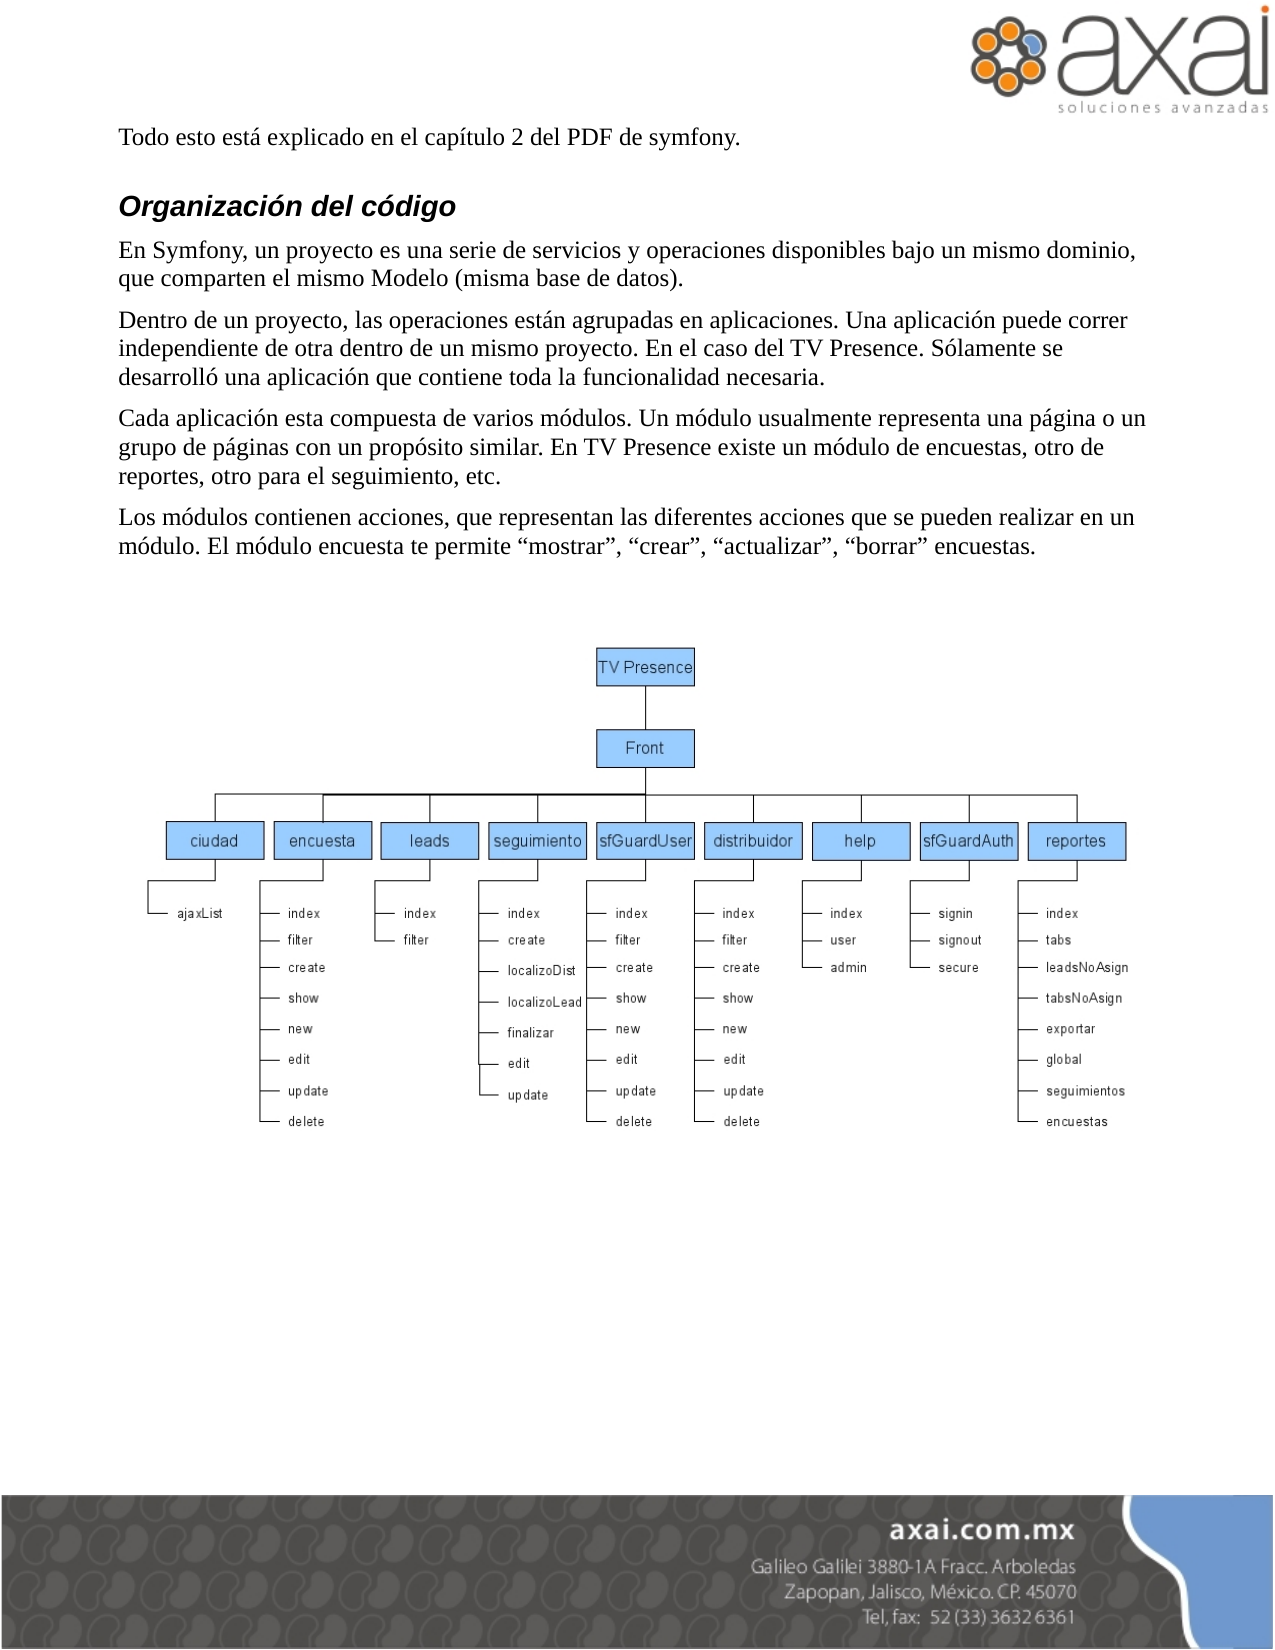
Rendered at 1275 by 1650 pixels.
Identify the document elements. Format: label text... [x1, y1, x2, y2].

picture [118, 617, 1157, 1171]
picture [968, 1, 1274, 118]
text En Symfony, un proyecto es una serie de servicios y operaciones disponibles bajo un mismo dominio, que comparten el mismo Modelo (misma base de datos). [118, 235, 1157, 292]
text Los módulos contienen acciones, que representan las diferentes acciones que se pueden realizar en un módulo. El módulo encuesta te permite “mostrar”, “crear”, “actualizar”, “borrar” encuestas. [118, 502, 1157, 560]
text Dentro de un proyecto, las operaciones están agrupadas en aplicaciones. Una aplicación puede correr independiente de otra dentro de un mismo proyecto. En el caso del TV Presence. Sólamente se desarrolló una aplicación que contiene toda la funcionalidad necesaria. [118, 305, 1157, 391]
text Todo esto está explicado en el capítulo 2 del PDF de symfony. [118, 122, 1157, 151]
picture [1, 1495, 1273, 1649]
subtitle Organización del código [118, 189, 1157, 222]
text Cada aplicación esta compuesta de varios módulos. Un módulo usualmente representa una página o un grupo de páginas con un propósito similar. En TV Presence existe un módulo de encuestas, otro de reportes, otro para el seguimiento, etc. [118, 403, 1157, 490]
